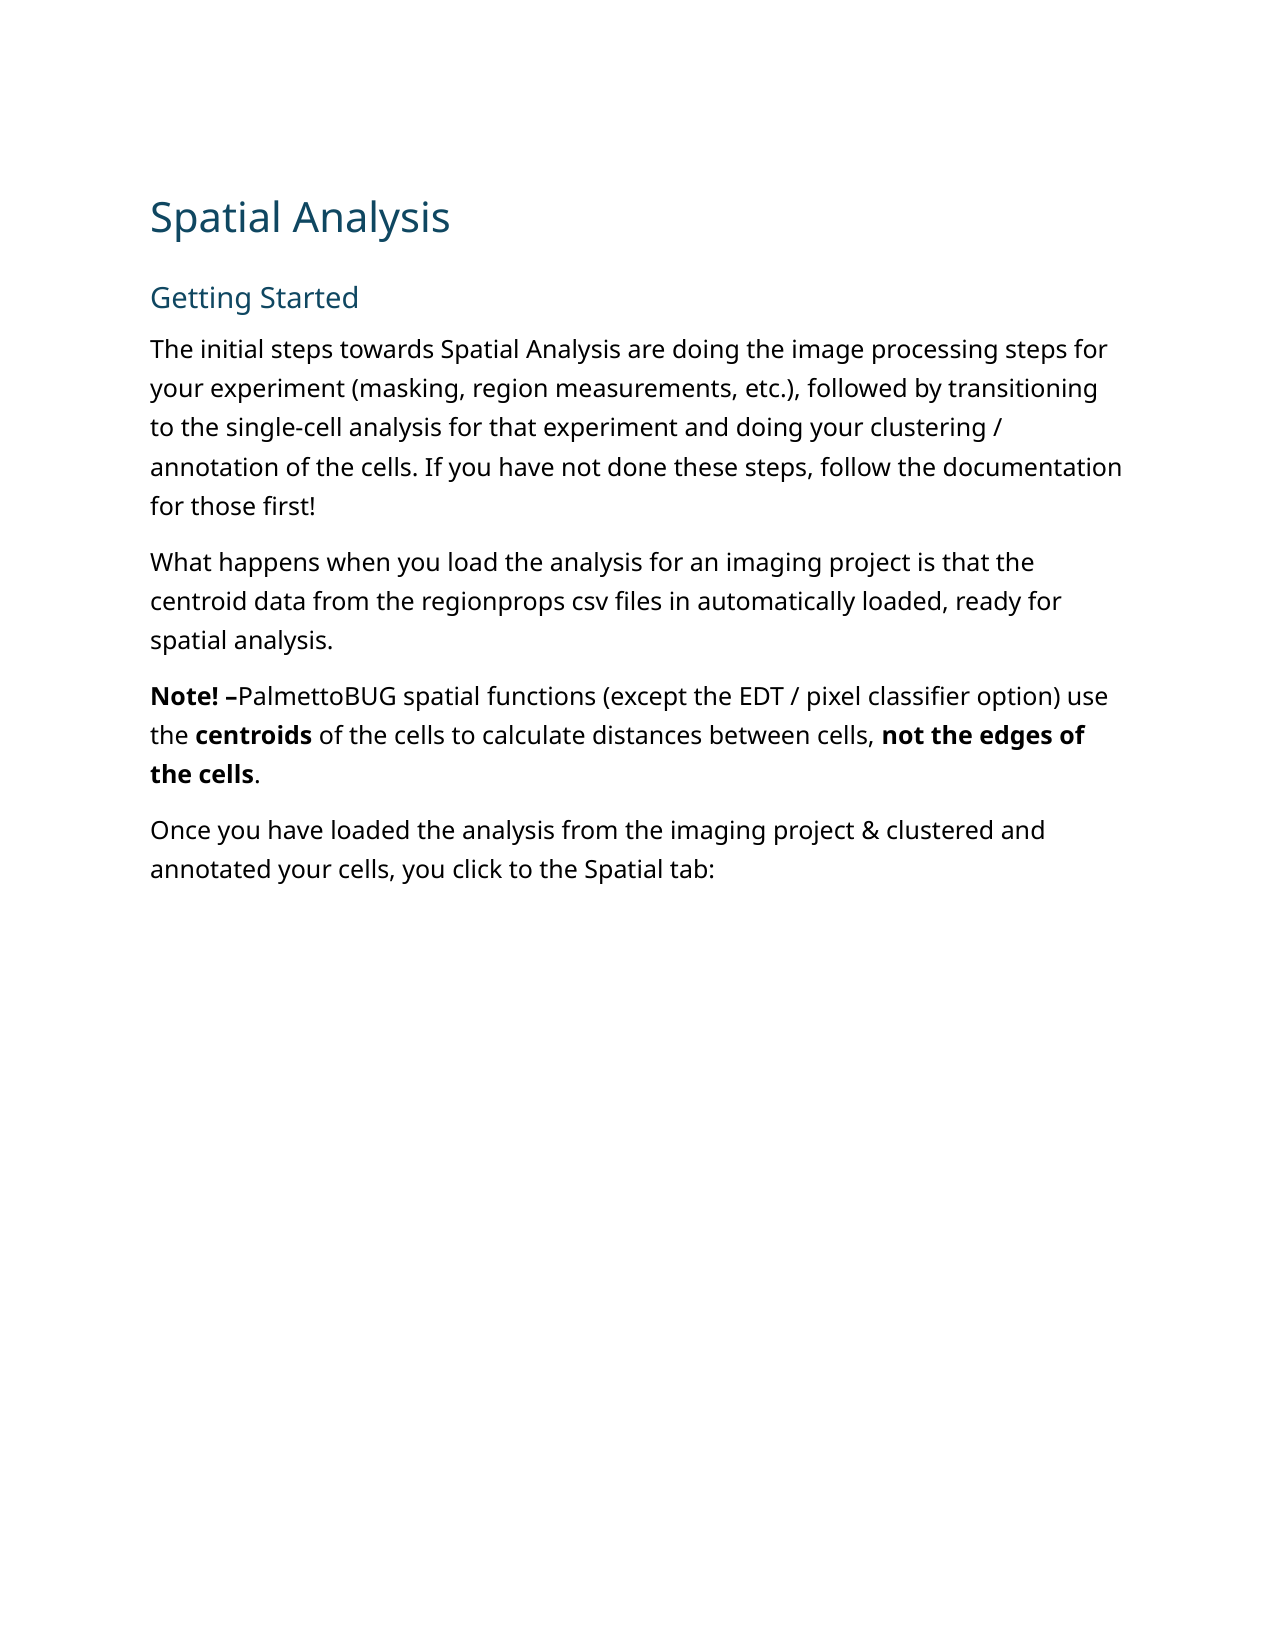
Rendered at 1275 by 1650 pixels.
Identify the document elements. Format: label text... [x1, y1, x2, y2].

text Once you have loaded the analysis from the imaging project & clustered and annotated your cells, you click to the Spatial tab: [150, 812, 1125, 886]
subtitle Spatial Analysis [150, 187, 1125, 244]
text What happens when you load the analysis for an imaging project is that the centroid data from the regionprops csv files in automatically loaded, ready for spatial analysis. [150, 544, 1125, 657]
subtitle Getting Started [150, 278, 1125, 317]
text Note! –PalmettoBUG spatial functions (except the EDT / pixel classifier option) use the centroids of the cells to calculate distances between cells, not the edges of the cells. [150, 678, 1125, 791]
text The initial steps towards Spatial Analysis are doing the image processing steps for your experiment (masking, region measurements, etc.), followed by transitioning to the single-cell analysis for that experiment and doing your clustering / annotation of the cells. If you have not done these steps, follow the documentation for those first! [150, 332, 1125, 522]
